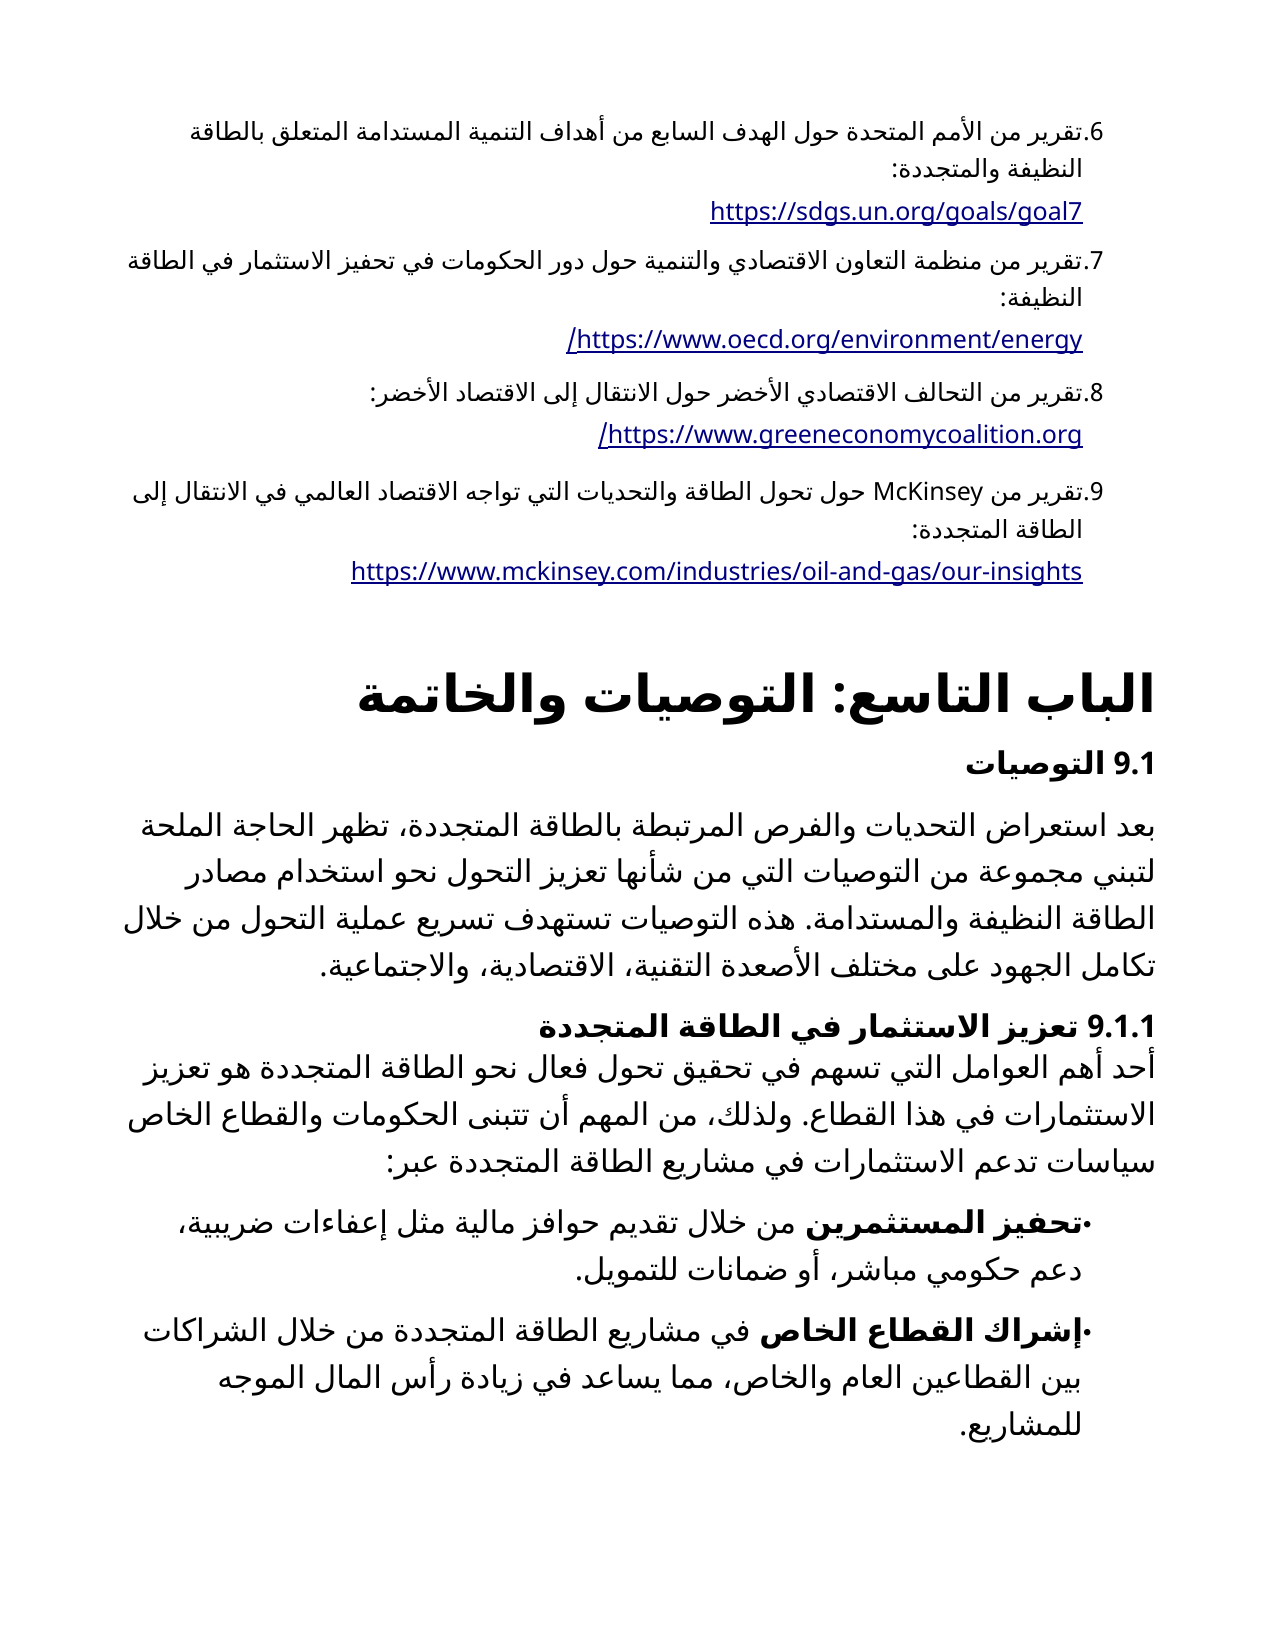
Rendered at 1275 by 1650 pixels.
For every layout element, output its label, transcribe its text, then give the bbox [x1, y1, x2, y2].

list تقرير من التحالف الاقتصادي الأخضر حول الانتقال إلى الاقتصاد الأخضر: https://www.greeneconomycoalition.org/ [118, 379, 1112, 454]
text أحد أهم العوامل التي تسهم في تحقيق تحول فعال نحو الطاقة المتجددة هو تعزيز الاستثمارات في هذا القطاع. ولذلك، من المهم أن تتبنى الحكومات والقطاع الخاص سياسات تدعم الاستثمارات في مشاريع الطاقة المتجددة عبر: [118, 1050, 1157, 1185]
list تقرير من منظمة التعاون الاقتصادي والتنمية حول دور الحكومات في تحفيز الاستثمار في الطاقة النظيفة: https://www.oecd.org/environment/energy/ [118, 247, 1112, 359]
text 9.1 التوصيات [118, 747, 1157, 787]
list تقرير من McKinsey حول تحول الطاقة والتحديات التي تواجه الاقتصاد العالمي في الانتقال إلى الطاقة المتجددة: https://www.mckinsey.com/industries/oil-and-gas/our-insights [118, 474, 1112, 587]
list إشراك القطاع الخاص في مشاريع الطاقة المتجددة من خلال الشراكات بين القطاعين العام والخاص، مما يساعد في زيادة رأس المال الموجه للمشاريع. [118, 1313, 1112, 1448]
text 9.1.1 تعزيز الاستثمار في الطاقة المتجددة [118, 1010, 1157, 1050]
text بعد استعراض التحديات والفرص المرتبطة بالطاقة المتجددة، تظهر الحاجة الملحة لتبني مجموعة من التوصيات التي من شأنها تعزيز التحول نحو استخدام مصادر الطاقة النظيفة والمستدامة. هذه التوصيات تستهدف تسريع عملية التحول من خلال تكامل الجهود على مختلف الأصعدة التقنية، الاقتصادية، والاجتماعية. [118, 808, 1157, 989]
list تحفيز المستثمرين من خلال تقديم حوافز مالية مثل إعفاءات ضريبية، دعم حكومي مباشر، أو ضمانات للتمويل. [118, 1205, 1112, 1293]
list تقرير من الأمم المتحدة حول الهدف السابع من أهداف التنمية المستدامة المتعلق بالطاقة النظيفة والمتجددة: https://sdgs.un.org/goals/goal7 [118, 118, 1112, 227]
subtitle الباب التاسع: التوصيات والخاتمة [118, 666, 1157, 734]
